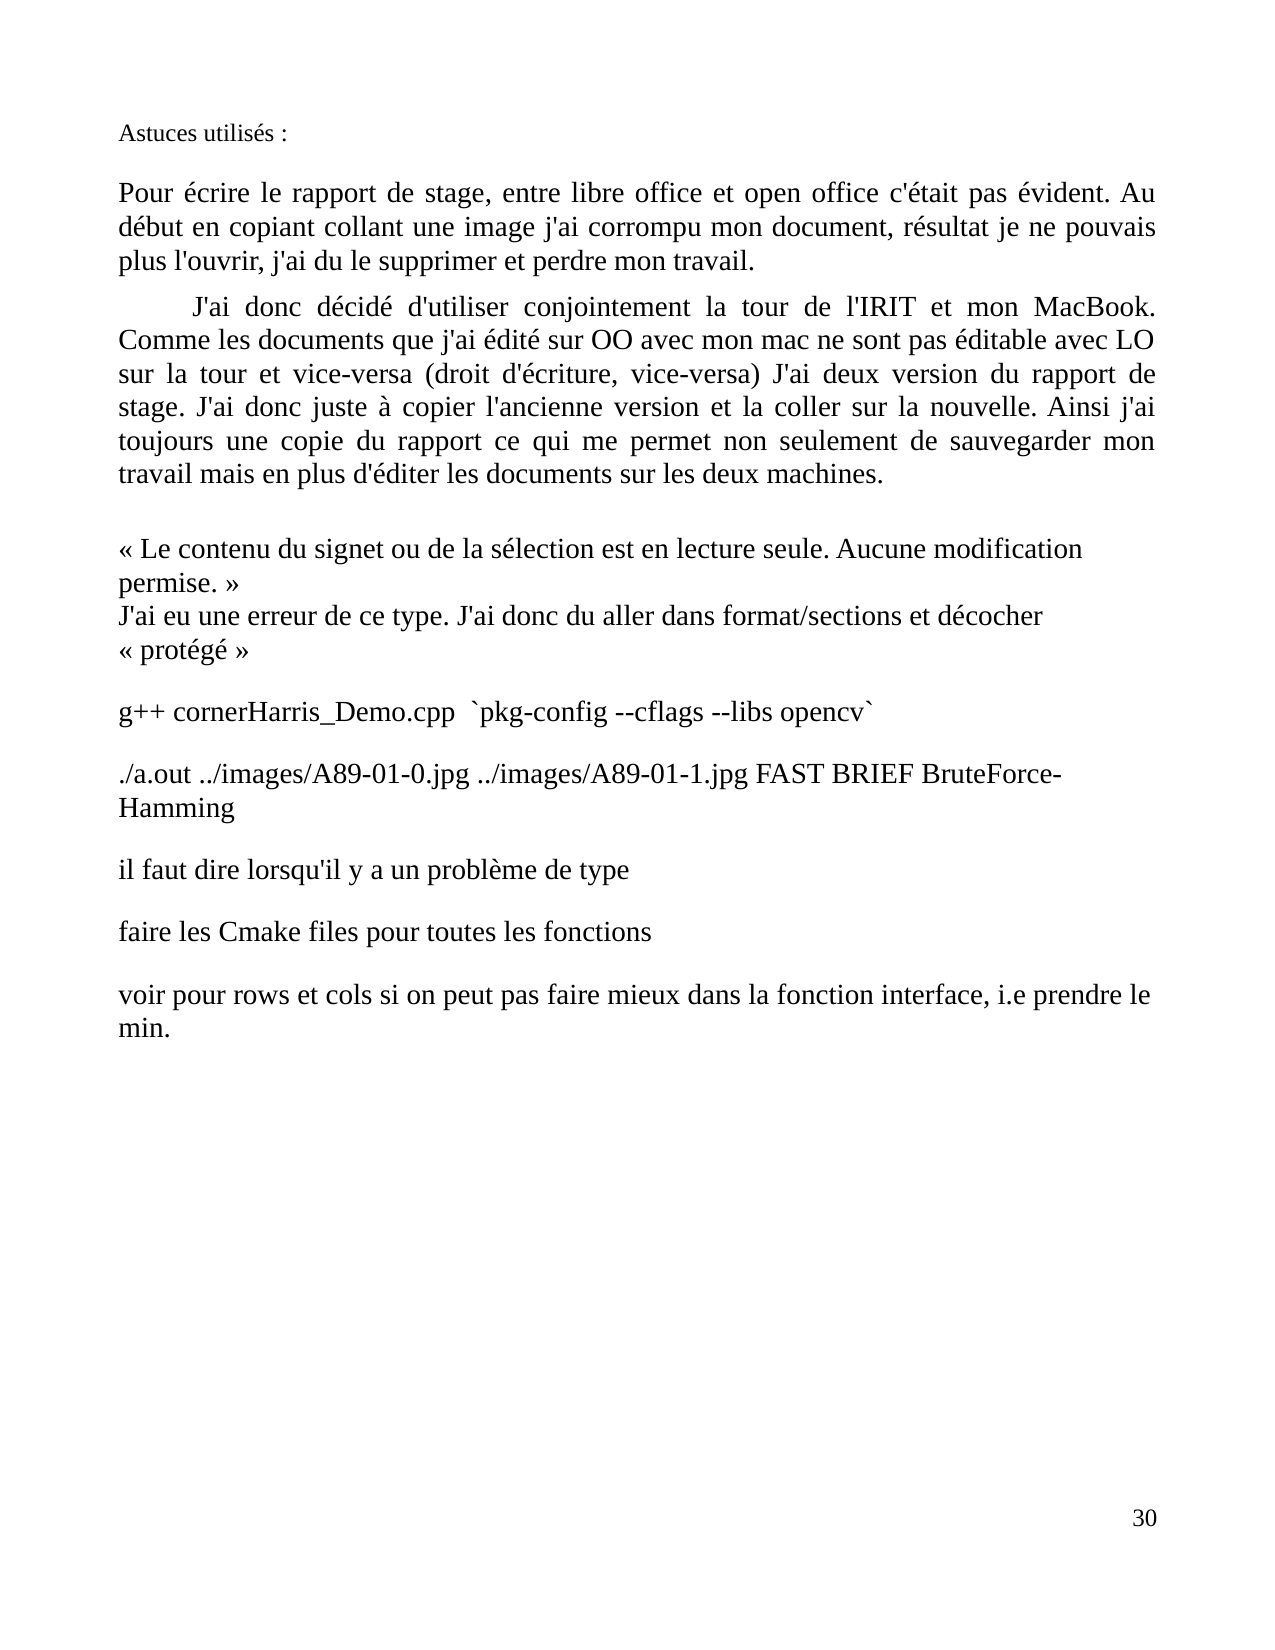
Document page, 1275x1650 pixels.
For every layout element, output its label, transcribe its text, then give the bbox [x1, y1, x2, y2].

text il faut dire lorsqu'il y a un problème de type [118, 852, 1157, 886]
text « Le contenu du signet ou de la sélection est en lecture seule. Aucune modification permise. » [118, 531, 1157, 598]
text J'ai eu une erreur de ce type. J'ai donc du aller dans format/sections et décocher « protégé » [118, 598, 1157, 665]
text g++ cornerHarris_Demo.cpp `pkg-config --cflags --libs opencv` [118, 694, 1157, 728]
text Astuces utilisés : [118, 118, 1157, 147]
text voir pour rows et cols si on peut pas faire mieux dans la fonction interface, i.e prendre le min. [118, 977, 1157, 1044]
text J'ai donc décidé d'utiliser conjointement la tour de l'IRIT et mon MacBook. Comme les documents que j'ai édité sur OO avec mon mac ne sont pas éditable avec LO sur la tour et vice-versa (droit d'écriture, vice-versa) J'ai deux version du rapport de stage. J'ai donc juste à copier l'ancienne version et la coller sur la nouvelle. Ainsi j'ai toujours une copie du rapport ce qui me permet non seulement de sauvegarder mon travail mais en plus d'éditer les documents sur les deux machines. [118, 289, 1157, 490]
text faire les Cmake files pour toutes les fonctions [118, 914, 1157, 948]
text Pour écrire le rapport de stage, entre libre office et open office c'était pas évident. Au début en copiant collant une image j'ai corrompu mon document, résultat je ne pouvais plus l'ouvrir, j'ai du le supprimer et perdre mon travail. [118, 176, 1157, 276]
text ./a.out ../images/A89-01-0.jpg ../images/A89-01-1.jpg FAST BRIEF BruteForce-Hamming [118, 756, 1157, 823]
